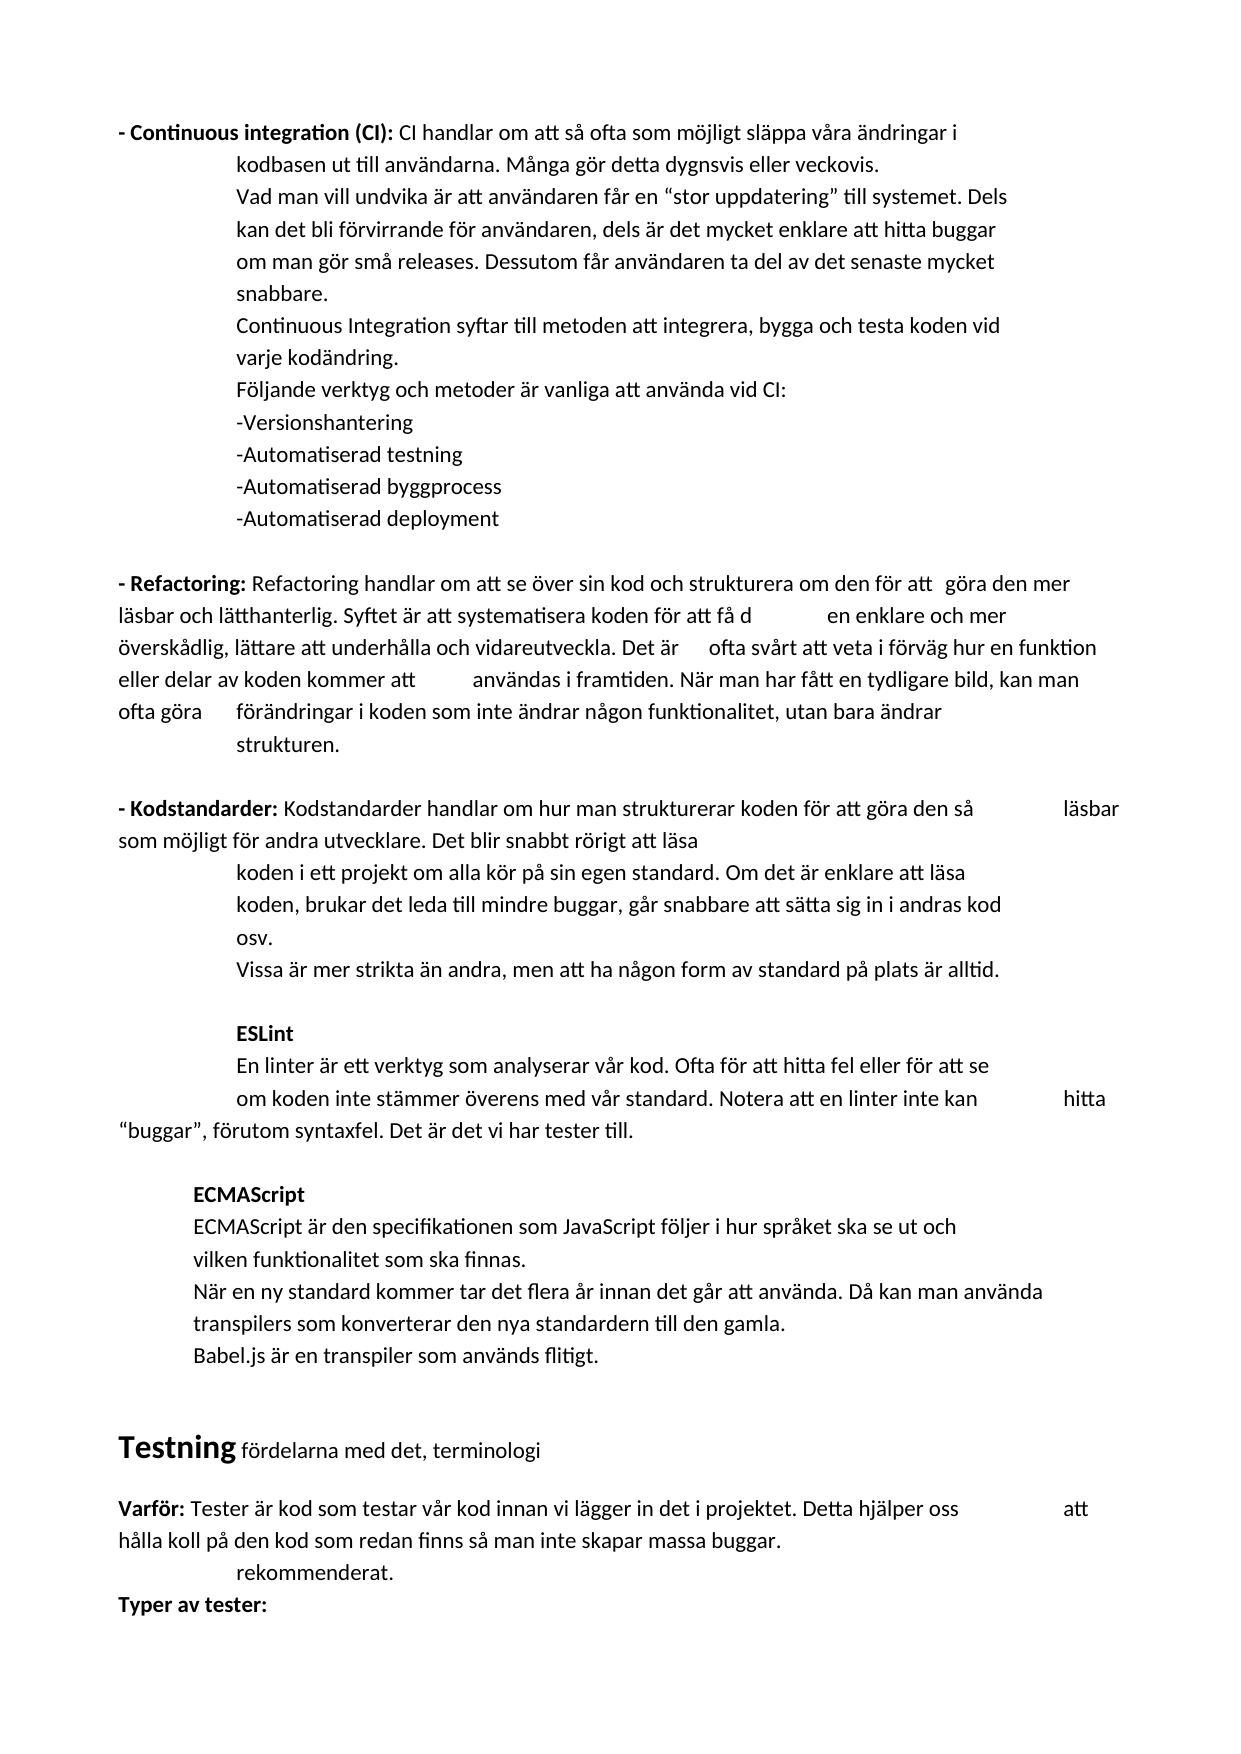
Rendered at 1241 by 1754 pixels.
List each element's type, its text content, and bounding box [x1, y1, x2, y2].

text - Refactoring: Refactoring handlar om att se över sin kod och strukturera om den för att göra den mer läsbar och lätthanterlig. Syftet är att systematisera koden för att få d en enklare och mer överskådlig, lättare att underhålla och vidareutveckla. Det är ofta svårt att veta i förväg hur en funktion eller delar av koden kommer att användas i framtiden. När man har fått en tydligare bild, kan man ofta göra förändringar i koden som inte ändrar någon funktionalitet, utan bara ändrar strukturen. [118, 569, 1122, 758]
text En linter är ett verktyg som analyserar vår kod. Ofta för att hitta fel eller för att se [118, 1052, 1122, 1079]
text -Versionshantering [118, 408, 1122, 436]
text - Continuous integration (CI): CI handlar om att så ofta som möjligt släppa våra ändringar i kodbasen ut till användarna. Många gör detta dygnsvis eller veckovis. [118, 118, 1122, 178]
text Vad man vill undvika är att användaren får en “stor uppdatering” till systemet. Dels [118, 182, 1122, 211]
text om man gör små releases. Dessutom får användaren ta del av det senaste mycket [118, 247, 1122, 275]
text Babel.js är en transpiler som används flitigt. [193, 1341, 1122, 1369]
text koden, brukar det leda till mindre buggar, går snabbare att sätta sig in i andras kod [118, 891, 1122, 919]
text ECMAScript är den specifikationen som JavaScript följer i hur språket ska se ut och [193, 1212, 1122, 1241]
text ESLint [118, 1019, 1122, 1047]
text Typer av tester: [118, 1591, 1122, 1619]
text varje kodändring. [118, 343, 1122, 371]
text Vissa är mer strikta än andra, men att ha någon form av standard på plats är alltid. [118, 955, 1122, 983]
text Följande verktyg och metoder är vanliga att använda vid CI: [118, 376, 1122, 404]
text -Automatiserad byggprocess [118, 472, 1122, 500]
text -Automatiserad deployment [118, 504, 1122, 532]
text - Kodstandarder: Kodstandarder handlar om hur man strukturerar koden för att göra den så läsbar som möjligt för andra utvecklare. Det blir snabbt rörigt att läsa [118, 794, 1122, 854]
text vilken funktionalitet som ska finnas. [193, 1245, 1122, 1273]
text rekommenderat. [118, 1558, 1122, 1586]
text -Automatiserad testning [118, 440, 1122, 468]
text Testning fördelarna med det, terminologi [118, 1426, 1122, 1467]
text om koden inte stämmer överens med vår standard. Notera att en linter inte kan hitta “buggar”, förutom syntaxfel. Det är det vi har tester till. [118, 1084, 1122, 1144]
text Continuous Integration syftar till metoden att integrera, bygga och testa koden vid [118, 311, 1122, 339]
text kan det bli förvirrande för användaren, dels är det mycket enklare att hitta buggar [118, 215, 1122, 243]
text När en ny standard kommer tar det flera år innan det går att använda. Då kan man använda transpilers som konverterar den nya standardern till den gamla. [193, 1277, 1122, 1337]
text ECMAScript [193, 1180, 1122, 1208]
text Varför: Tester är kod som testar vår kod innan vi lägger in det i projektet. Detta hjälper oss att hålla koll på den kod som redan finns så man inte skapar massa buggar. [118, 1494, 1122, 1554]
text snabbare. [118, 279, 1122, 307]
text koden i ett projekt om alla kör på sin egen standard. Om det är enklare att läsa [118, 858, 1122, 886]
text osv. [118, 923, 1122, 951]
